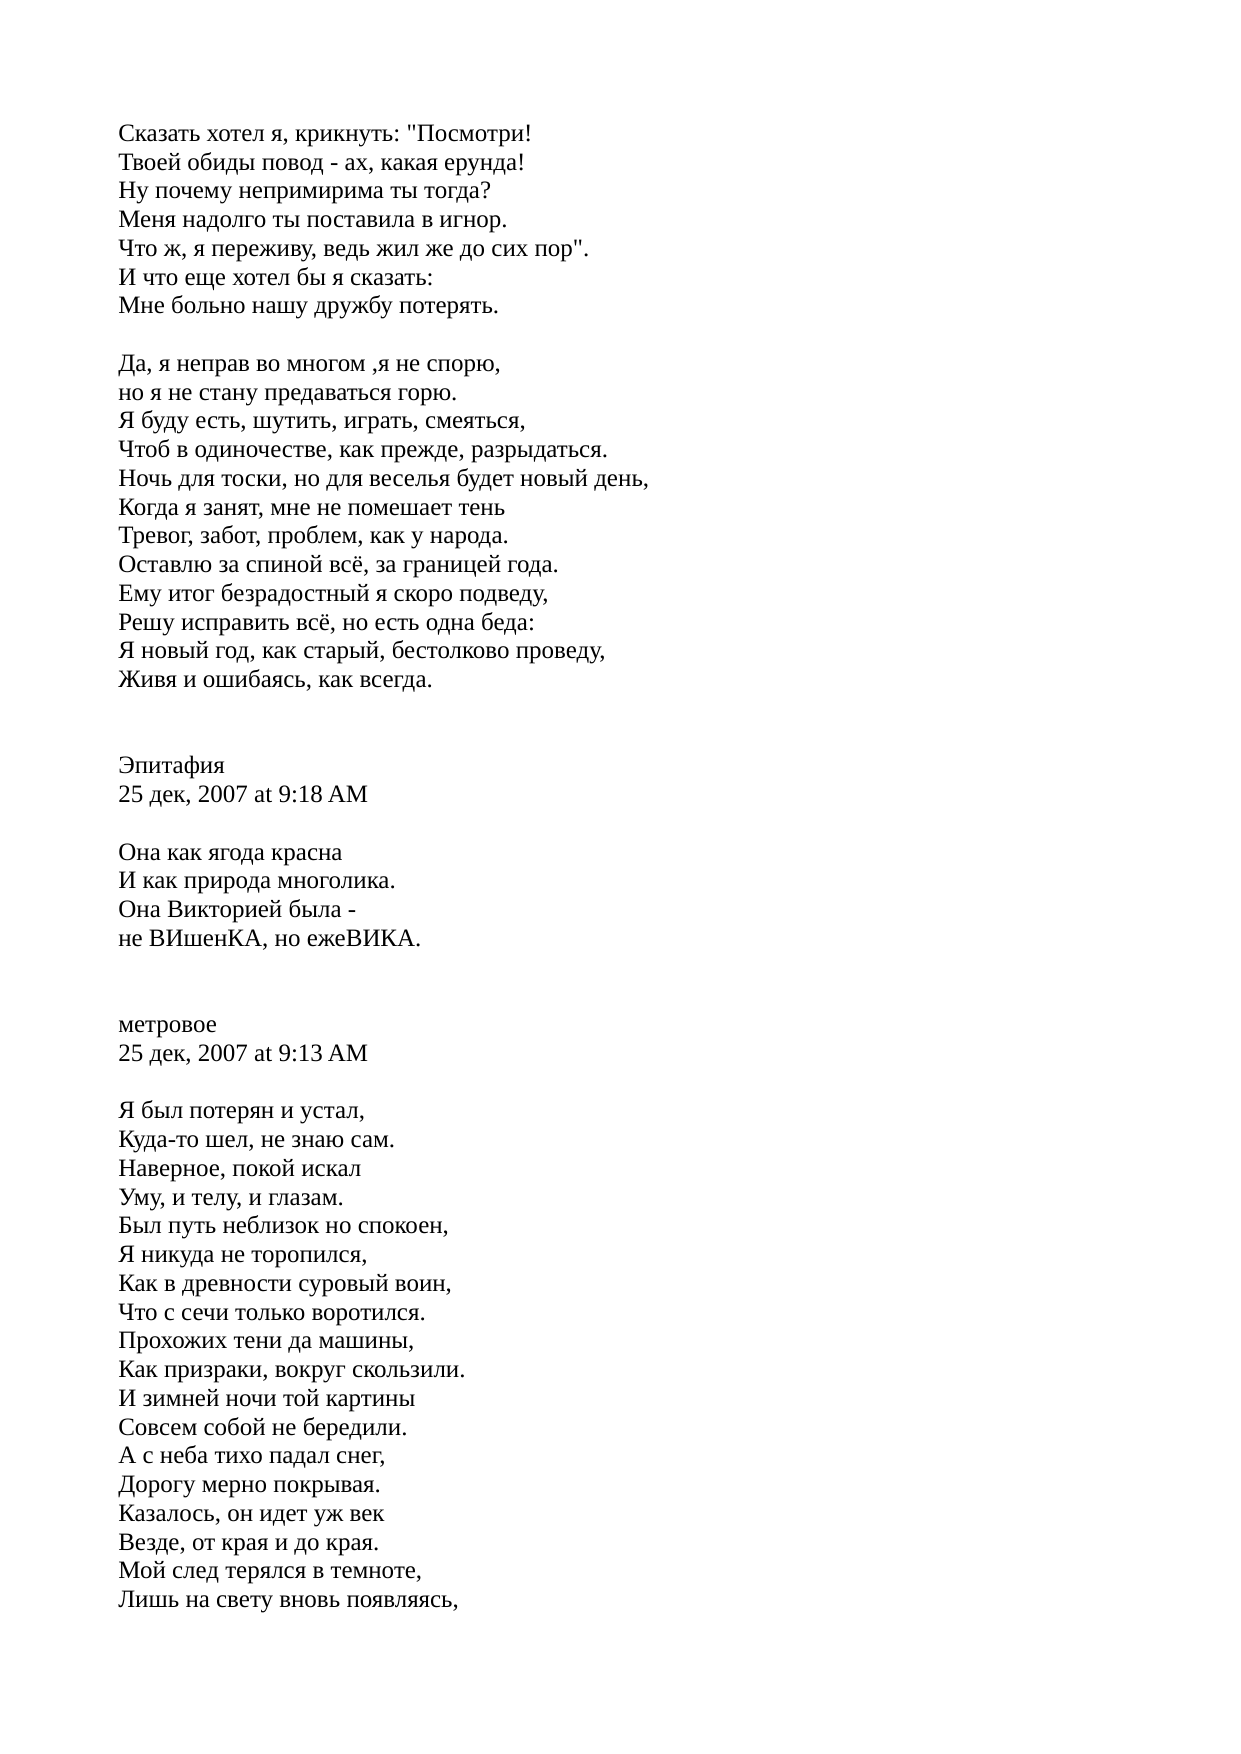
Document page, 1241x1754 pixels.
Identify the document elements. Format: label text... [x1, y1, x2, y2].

text Лишь на свету вновь появляясь, [118, 1584, 1122, 1613]
text И как природа многолика. [118, 866, 1122, 894]
text Решу исправить всё, но есть одна беда: [118, 607, 1122, 636]
text метровое [118, 1009, 1122, 1038]
text Прохожих тени да машины, [118, 1326, 1122, 1354]
text Ну почему непримирима ты тогда? [118, 176, 1122, 204]
text 25 дек, 2007 at 9:18 AM [118, 779, 1122, 808]
text Твоей обиды повод - ах, какая ерунда! [118, 147, 1122, 176]
text Она Викторией была - [118, 894, 1122, 923]
text Ночь для тоски, но для веселья будет новый день, [118, 463, 1122, 492]
text Когда я занят, мне не помешает тень [118, 492, 1122, 521]
text Как призраки, вокруг скользили. [118, 1354, 1122, 1383]
text И зимней ночи той картины [118, 1383, 1122, 1412]
text Я буду есть, шутить, играть, смеяться, [118, 406, 1122, 434]
text Мне больно нашу дружбу потерять. [118, 291, 1122, 319]
text Куда-то шел, не знаю сам. [118, 1124, 1122, 1153]
text Меня надолго ты поставила в игнор. [118, 204, 1122, 233]
text И что еще хотел бы я сказать: [118, 262, 1122, 291]
text Дорогу мерно покрывая. [118, 1469, 1122, 1498]
text Да, я неправ во многом ,я не спорю, [118, 348, 1122, 377]
text Тревог, забот, проблем, как у народа. [118, 521, 1122, 549]
text А с неба тихо падал снег, [118, 1441, 1122, 1469]
text Сказать хотел я, крикнуть: "Посмотри! [118, 118, 1122, 147]
text Был путь неблизок но спокоен, [118, 1211, 1122, 1239]
text Я никуда не торопился, [118, 1239, 1122, 1268]
text Совсем собой не бередили. [118, 1412, 1122, 1441]
text Что с сечи только воротился. [118, 1297, 1122, 1326]
text Наверное, покой искал [118, 1153, 1122, 1182]
text не ВИшенКА, но ежеВИКА. [118, 923, 1122, 952]
text Казалось, он идет уж век [118, 1498, 1122, 1527]
text Эпитафия [118, 751, 1122, 779]
text Как в древности суровый воин, [118, 1268, 1122, 1297]
text Я был потерян и устал, [118, 1096, 1122, 1124]
text 25 дек, 2007 at 9:13 AM [118, 1038, 1122, 1067]
text Оставлю за спиной всё, за границей года. [118, 549, 1122, 578]
text Мой след терялся в темноте, [118, 1556, 1122, 1584]
text Живя и ошибаясь, как всегда. [118, 664, 1122, 693]
text Она как ягода красна [118, 837, 1122, 866]
text Я новый год, как старый, бестолково проведу, [118, 636, 1122, 664]
text Чтоб в одиночестве, как прежде, разрыдаться. [118, 434, 1122, 463]
text Везде, от края и до края. [118, 1527, 1122, 1556]
text Уму, и телу, и глазам. [118, 1182, 1122, 1211]
text Что ж, я переживу, ведь жил же до сих пор". [118, 233, 1122, 262]
text Ему итог безрадостный я скоро подведу, [118, 578, 1122, 607]
text но я не стану предаваться горю. [118, 377, 1122, 406]
